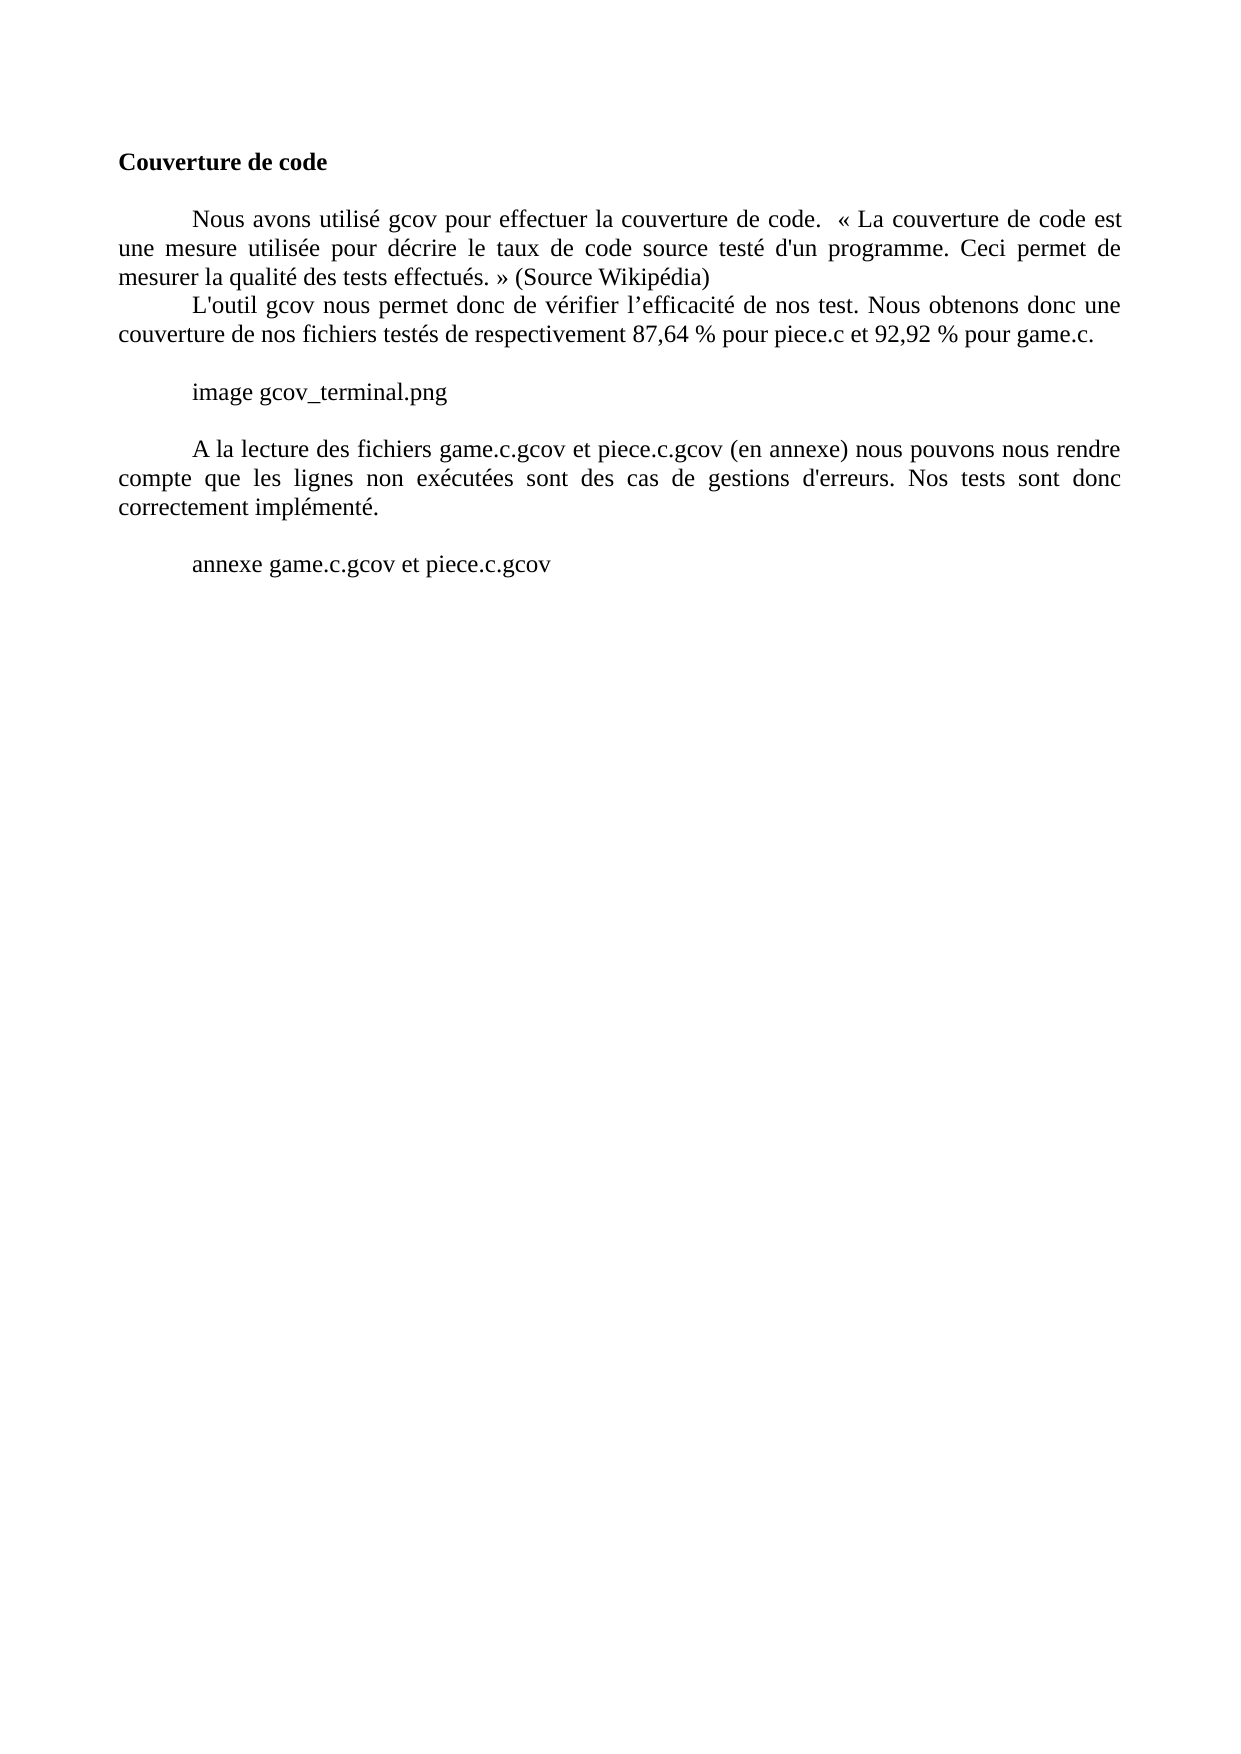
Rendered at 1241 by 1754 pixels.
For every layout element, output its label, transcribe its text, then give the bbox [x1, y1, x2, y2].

text annexe game.c.gcov et piece.c.gcov [118, 549, 1122, 578]
text L'outil gcov nous permet donc de vérifier l’efficacité de nos test. Nous obtenons donc une couverture de nos fichiers testés de respectivement 87,64 % pour piece.c et 92,92 % pour game.c. [118, 291, 1122, 348]
text Nous avons utilisé gcov pour effectuer la couverture de code. « La couverture de code est une mesure utilisée pour décrire le taux de code source testé d'un programme. Ceci permet de mesurer la qualité des tests effectués. » (Source Wikipédia) [118, 204, 1122, 291]
text Couverture de code [118, 147, 1122, 176]
text image gcov_terminal.png [118, 377, 1122, 406]
text A la lecture des fichiers game.c.gcov et piece.c.gcov (en annexe) nous pouvons nous rendre compte que les lignes non exécutées sont des cas de gestions d'erreurs. Nos tests sont donc correctement implémenté. [118, 434, 1122, 521]
